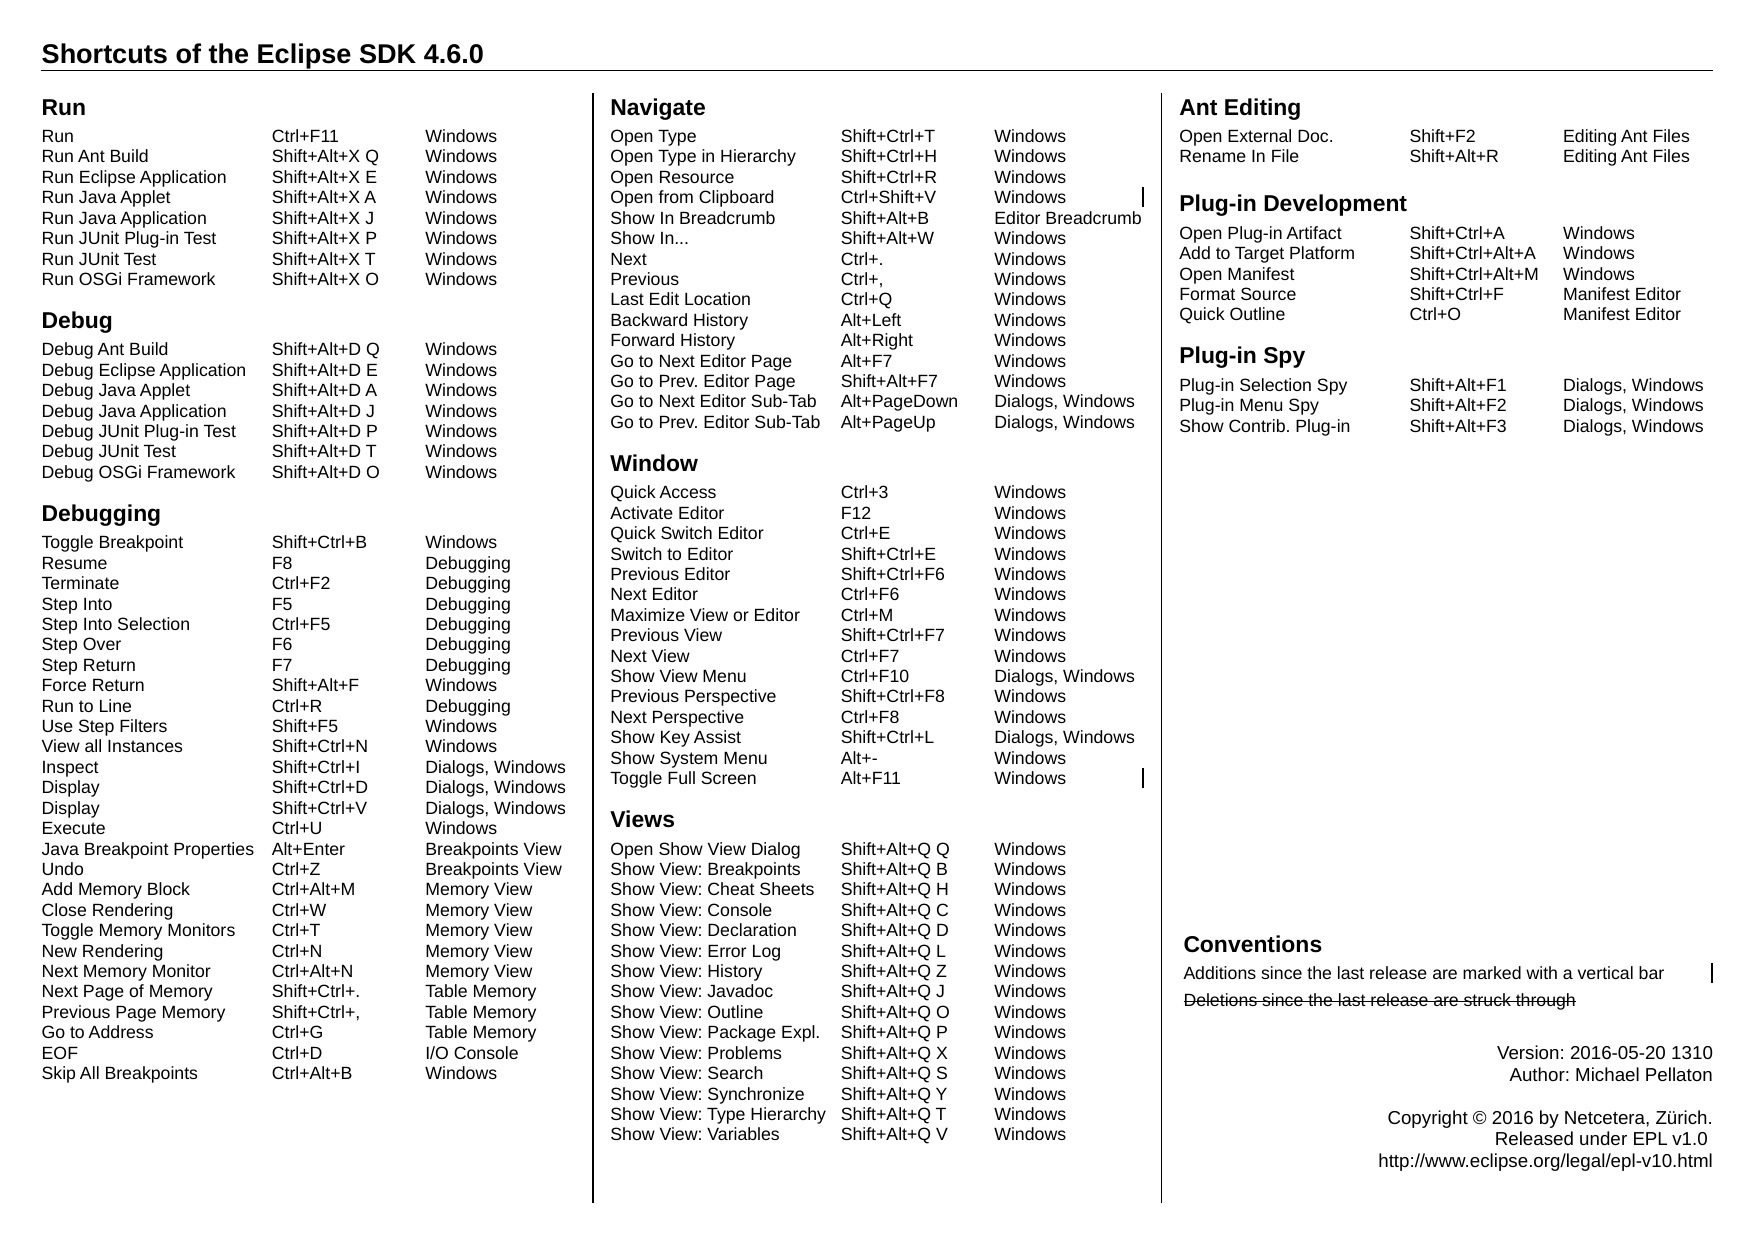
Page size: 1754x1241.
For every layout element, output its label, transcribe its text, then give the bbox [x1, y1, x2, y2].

text Show Contrib. Plug-in Shift+Alt+F3 Dialogs, Windows [1179, 415, 1713, 436]
text Step Into Selection Ctrl+F5 Debugging [41, 614, 575, 634]
text Run Eclipse Application Shift+Alt+X E Windows [41, 167, 575, 187]
text Run Java Application Shift+Alt+X J Windows [41, 207, 575, 228]
text Go to Address Ctrl+G Table Memory [41, 1022, 575, 1042]
subtitle Conventions [1183, 931, 1713, 957]
text Toggle Full Screen Alt+F11 Windows [610, 768, 1142, 788]
text Additions since the last release are marked with a vertical bar [1183, 963, 1711, 983]
text Toggle Memory Monitors Ctrl+T Memory View [41, 920, 575, 940]
text Open from Clipboard Ctrl+Shift+V Windows [610, 187, 1142, 207]
text EOF Ctrl+D I/O Console [41, 1042, 575, 1063]
text Show View: History Shift+Alt+Q Z Windows [610, 961, 1144, 981]
text Force Return Shift+Alt+F Windows [41, 675, 575, 695]
text View all Instances Shift+Ctrl+N Windows [41, 736, 575, 757]
text Version: 2016-05-20 1310 Author: Michael Pellaton [1183, 1042, 1713, 1107]
subtitle Window [610, 450, 1144, 476]
text Next Page of Memory Shift+Ctrl+. Table Memory [41, 981, 575, 1002]
text Previous Ctrl+, Windows [610, 269, 1144, 289]
text Show In Breadcrumb Shift+Alt+B Editor Breadcrumb [610, 207, 1144, 228]
text Quick Outline Ctrl+O Manifest Editor [1179, 304, 1713, 324]
text Open External Doc. Shift+F2 Editing Ant Files [1179, 126, 1713, 146]
text Inspect Shift+Ctrl+I Dialogs, Windows [41, 757, 575, 777]
text Close Rendering Ctrl+W Memory View [41, 899, 575, 920]
text Open Type in Hierarchy Shift+Ctrl+H Windows [610, 146, 1144, 167]
text Debug OSGi Framework Shift+Alt+D O Windows [41, 462, 575, 482]
text Debug Java Applet Shift+Alt+D A Windows [41, 380, 575, 400]
text Previous Page Memory Shift+Ctrl+, Table Memory [41, 1002, 575, 1022]
text Show View: Cheat Sheets Shift+Alt+Q H Windows [610, 879, 1144, 899]
text Display Shift+Ctrl+V Dialogs, Windows [41, 797, 575, 818]
text Java Breakpoint Properties Alt+Enter Breakpoints View [41, 838, 575, 859]
subtitle Debug [41, 307, 575, 333]
text Switch to Editor Shift+Ctrl+E Windows [610, 543, 1144, 564]
text Next Memory Monitor Ctrl+Alt+N Memory View [41, 961, 575, 981]
text Go to Prev. Editor Sub-Tab Alt+PageUp Dialogs, Windows [610, 412, 1144, 432]
text Run to Line Ctrl+R Debugging [41, 695, 575, 716]
text Previous View Shift+Ctrl+F7 Windows [610, 625, 1144, 645]
text Next View Ctrl+F7 Windows [610, 645, 1144, 666]
text Last Edit Location Ctrl+Q Windows [610, 289, 1144, 309]
text Backward History Alt+Left Windows [610, 309, 1144, 330]
text Run JUnit Test Shift+Alt+X T Windows [41, 248, 575, 269]
text Deletions since the last release are struck through [1183, 989, 1713, 1010]
text Show View: Type Hierarchy Shift+Alt+Q T Windows [610, 1104, 1144, 1124]
text Next Perspective Ctrl+F8 Windows [610, 707, 1144, 727]
subtitle Run [41, 93, 575, 120]
text Show In... Shift+Alt+W Windows [610, 228, 1144, 248]
text Run OSGi Framework Shift+Alt+X O Windows [41, 269, 575, 289]
text Run Java Applet Shift+Alt+X A Windows [41, 187, 575, 207]
text Terminate Ctrl+F2 Debugging [41, 573, 575, 593]
text Go to Prev. Editor Page Shift+Alt+F7 Windows [610, 371, 1144, 391]
subtitle Debugging [41, 500, 575, 526]
text Rename In File Shift+Alt+R Editing Ant Files [1179, 146, 1713, 167]
text Show View: Breakpoints Shift+Alt+Q B Windows [610, 859, 1144, 879]
text Add Memory Block Ctrl+Alt+M Memory View [41, 879, 575, 899]
subtitle Plug-in Development [1179, 190, 1713, 217]
text Show View: Variables Shift+Alt+Q V Windows [610, 1124, 1144, 1144]
text Quick Access Ctrl+3 Windows [610, 482, 1144, 502]
text Step Into F5 Debugging [41, 593, 575, 614]
text Plug-in Menu Spy Shift+Alt+F2 Dialogs, Windows [1179, 395, 1713, 415]
text Quick Switch Editor Ctrl+E Windows [610, 523, 1144, 543]
text Show Key Assist Shift+Ctrl+L Dialogs, Windows [610, 727, 1144, 747]
text Open Type Shift+Ctrl+T Windows [610, 126, 1144, 146]
text Debug JUnit Test Shift+Alt+D T Windows [41, 441, 575, 462]
subtitle Views [610, 806, 1144, 832]
text Display Shift+Ctrl+D Dialogs, Windows [41, 777, 575, 797]
text Go to Next Editor Page Alt+F7 Windows [610, 350, 1144, 371]
text Run JUnit Plug-in Test Shift+Alt+X P Windows [41, 228, 575, 248]
text Debug Java Application Shift+Alt+D J Windows [41, 400, 575, 421]
text Plug-in Selection Spy Shift+Alt+F1 Dialogs, Windows [1179, 374, 1713, 395]
text Use Step Filters Shift+F5 Windows [41, 716, 575, 736]
text Show System Menu Alt+- Windows [610, 747, 1144, 768]
text Copyright © 2016 by Netcetera, Zürich. Released under EPL v1.0 http://www.eclipse.org/legal/epl-v10.html [1183, 1107, 1713, 1171]
text Toggle Breakpoint Shift+Ctrl+B Windows [41, 532, 575, 552]
text Forward History Alt+Right Windows [610, 330, 1144, 350]
text Show View: Problems Shift+Alt+Q X Windows [610, 1042, 1144, 1063]
text Step Return F7 Debugging [41, 654, 575, 675]
text Debug Ant Build Shift+Alt+D Q Windows [41, 339, 575, 359]
text Show View: Synchronize Shift+Alt+Q Y Windows [610, 1083, 1144, 1104]
text Skip All Breakpoints Ctrl+Alt+B Windows [41, 1063, 575, 1083]
text Show View Menu Ctrl+F10 Dialogs, Windows [610, 666, 1144, 686]
text New Rendering Ctrl+N Memory View [41, 940, 575, 961]
text Show View: Error Log Shift+Alt+Q L Windows [610, 940, 1144, 961]
text Maximize View or Editor Ctrl+M Windows [610, 604, 1144, 625]
text Debug JUnit Plug-in Test Shift+Alt+D P Windows [41, 421, 575, 441]
subtitle Plug-in Spy [1179, 342, 1713, 369]
text Activate Editor F12 Windows [610, 502, 1144, 523]
text Run Ctrl+F11 Windows [41, 126, 575, 146]
text Show View: Outline Shift+Alt+Q O Windows [610, 1002, 1144, 1022]
text Step Over F6 Debugging [41, 634, 575, 654]
text Execute Ctrl+U Windows [41, 818, 575, 838]
text Previous Editor Shift+Ctrl+F6 Windows [610, 564, 1144, 584]
subtitle Ant Editing [1179, 93, 1713, 120]
text Show View: Declaration Shift+Alt+Q D Windows [610, 920, 1144, 940]
text Open Show View Dialog Shift+Alt+Q Q Windows [610, 838, 1144, 859]
text Show View: Console Shift+Alt+Q C Windows [610, 899, 1144, 920]
text Next Ctrl+. Windows [610, 248, 1144, 269]
text Undo Ctrl+Z Breakpoints View [41, 859, 575, 879]
text Go to Next Editor Sub-Tab Alt+PageDown Dialogs, Windows [610, 391, 1144, 412]
text Previous Perspective Shift+Ctrl+F8 Windows [610, 686, 1144, 707]
subtitle Navigate [610, 93, 1144, 120]
text Show View: Javadoc Shift+Alt+Q J Windows [610, 981, 1144, 1002]
text Resume F8 Debugging [41, 552, 575, 573]
text Open Resource Shift+Ctrl+R Windows [610, 167, 1144, 187]
text Show View: Search Shift+Alt+Q S Windows [610, 1063, 1144, 1083]
text Open Manifest Shift+Ctrl+Alt+M Windows [1179, 263, 1713, 284]
text Show View: Package Expl. Shift+Alt+Q P Windows [610, 1022, 1144, 1042]
text Format Source Shift+Ctrl+F Manifest Editor [1179, 284, 1713, 304]
text Add to Target Platform Shift+Ctrl+Alt+A Windows [1179, 243, 1713, 263]
text Open Plug-in Artifact Shift+Ctrl+A Windows [1179, 222, 1713, 243]
text Run Ant Build Shift+Alt+X Q Windows [41, 146, 575, 167]
text Next Editor Ctrl+F6 Windows [610, 584, 1144, 604]
text Debug Eclipse Application Shift+Alt+D E Windows [41, 359, 575, 380]
